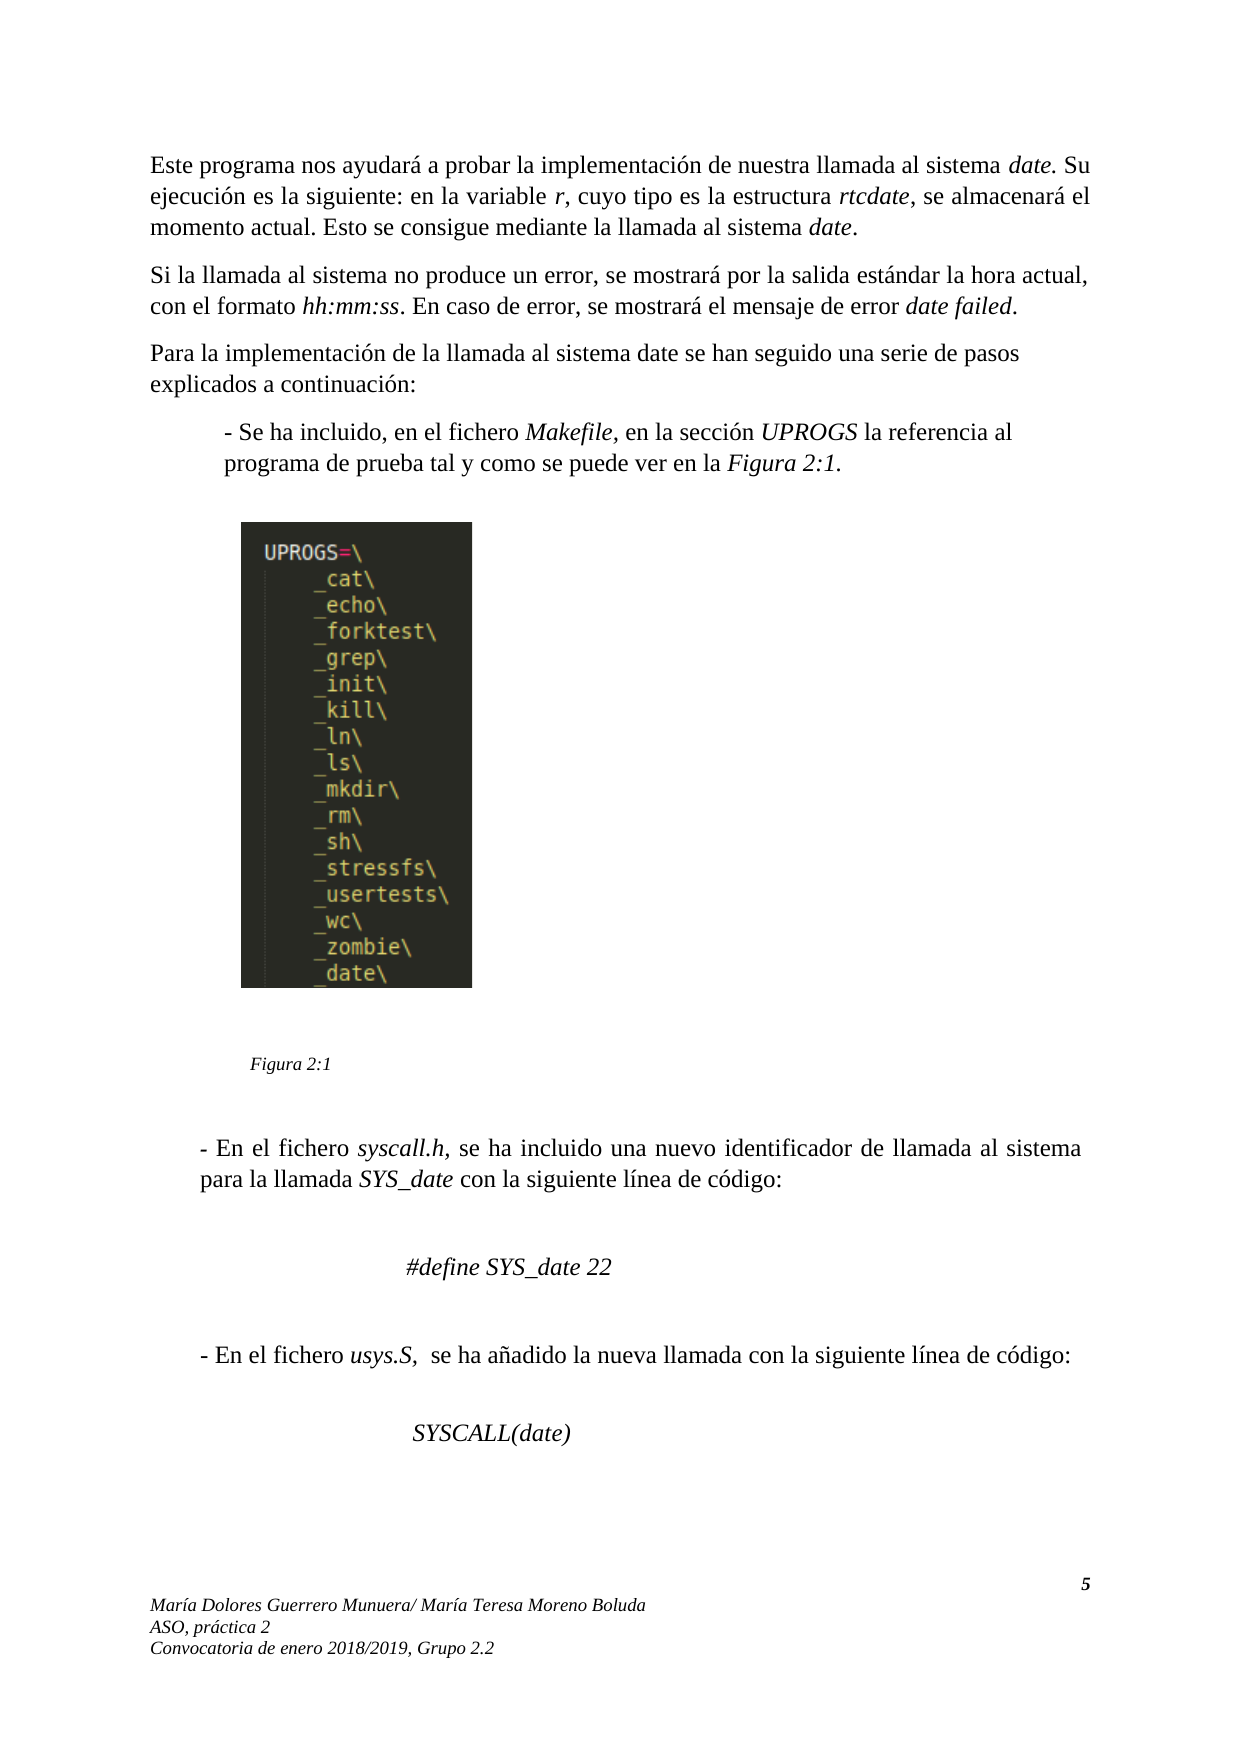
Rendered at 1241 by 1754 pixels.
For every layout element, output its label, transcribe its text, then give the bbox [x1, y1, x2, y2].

text - En el fichero syscall.h, se ha incluido una nuevo identificador de llamada al sistema para la llamada SYS_date con la siguiente línea de código: [150, 1133, 1090, 1193]
text - Se ha incluido, en el fichero Makefile, en la sección UPROGS la referencia al programa de prueba tal y como se puede ver en la Figura 2:1. [224, 417, 1090, 477]
text - En el fichero usys.S, se ha añadido la nueva llamada con la siguiente línea de código: [150, 1340, 1090, 1399]
text Si la llamada al sistema no produce un error, se mostrará por la salida estándar la hora actual, con el formato hh:mm:ss. En caso de error, se mostrará el mensaje de error date failed. [150, 260, 1090, 319]
text Figura 2:1 [150, 1053, 1090, 1075]
text Para la implementación de la llamada al sistema date se han seguido una serie de pasos explicados a continuación: [150, 338, 1090, 398]
text SYSCALL(date) [150, 1418, 1090, 1447]
picture [241, 522, 397, 988]
text Este programa nos ayudará a probar la implementación de nuestra llamada al sistema date. Su ejecución es la siguiente: en la variable r, cuyo tipo es la estructura rtcdate, se almacenará el momento actual. Esto se consigue mediante la llamada al sistema date. [150, 150, 1090, 241]
text #define SYS_date 22 [150, 1252, 1090, 1281]
